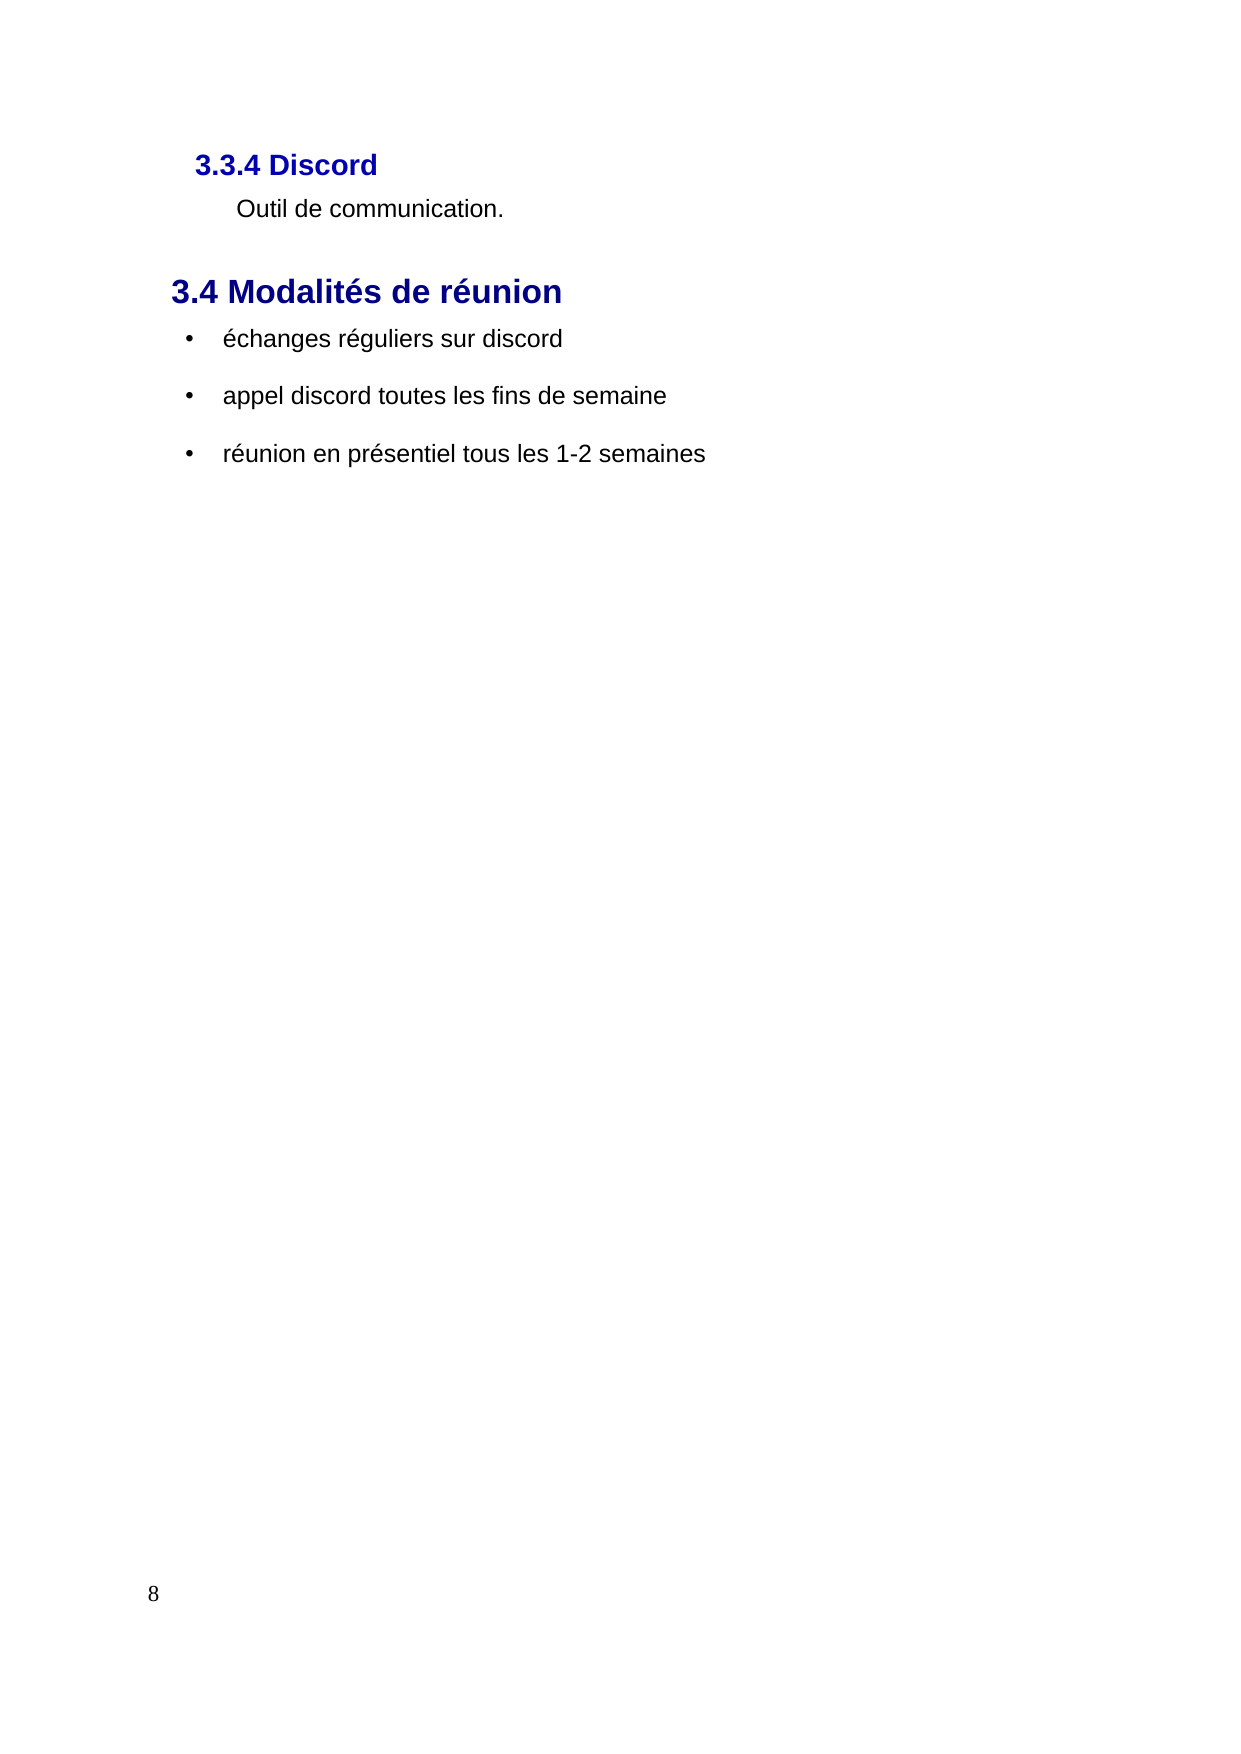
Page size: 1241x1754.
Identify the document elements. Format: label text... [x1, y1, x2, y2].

list échanges réguliers sur discord [185, 323, 1093, 352]
list appel discord toutes les fins de semaine [185, 381, 1093, 410]
list réunion en présentiel tous les 1-2 semaines [185, 439, 1093, 468]
text Outil de communication. [148, 194, 1093, 223]
subtitle Modalités de réunion [171, 272, 1093, 311]
subtitle Discord [195, 148, 1093, 181]
